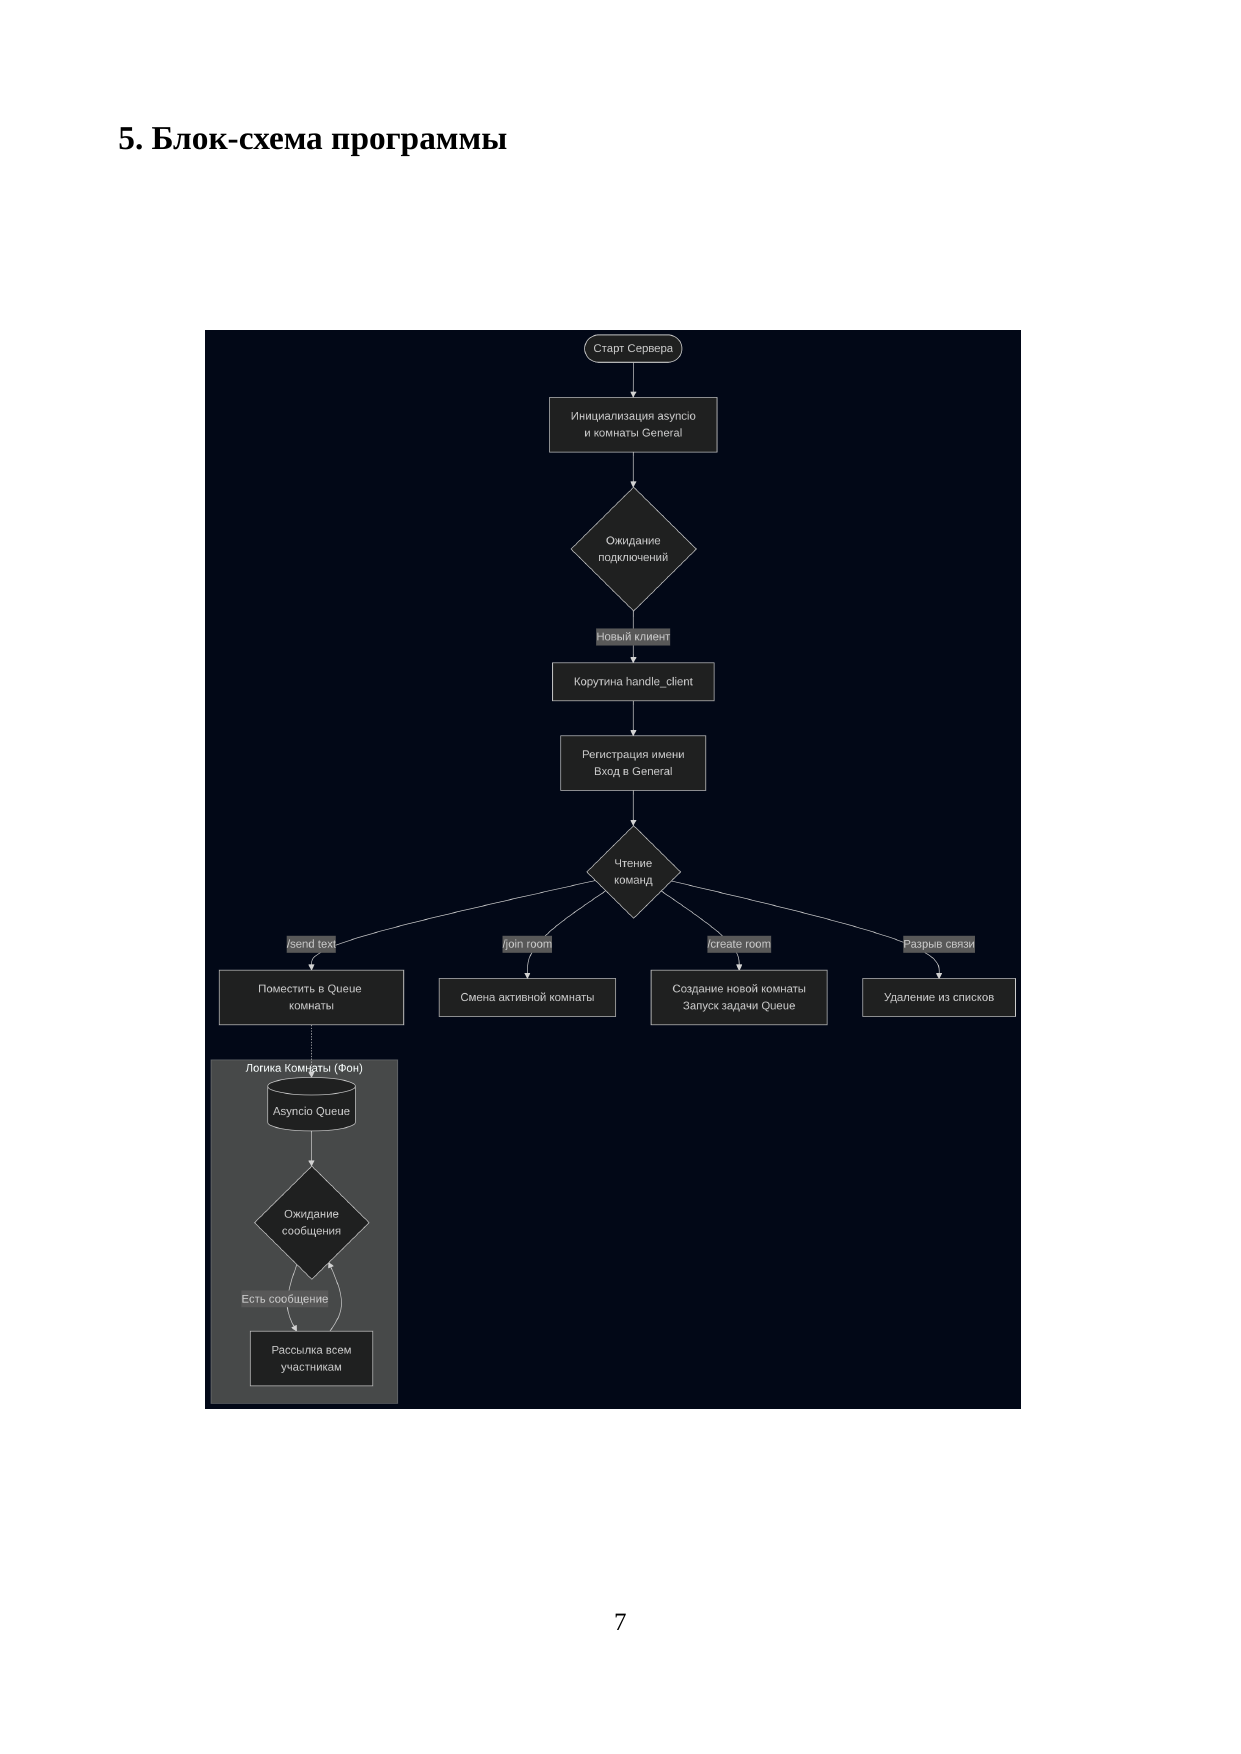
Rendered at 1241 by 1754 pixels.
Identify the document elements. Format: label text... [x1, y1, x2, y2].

subtitle 5. Блок-схема программы [118, 118, 1122, 156]
picture [205, 330, 1021, 1409]
